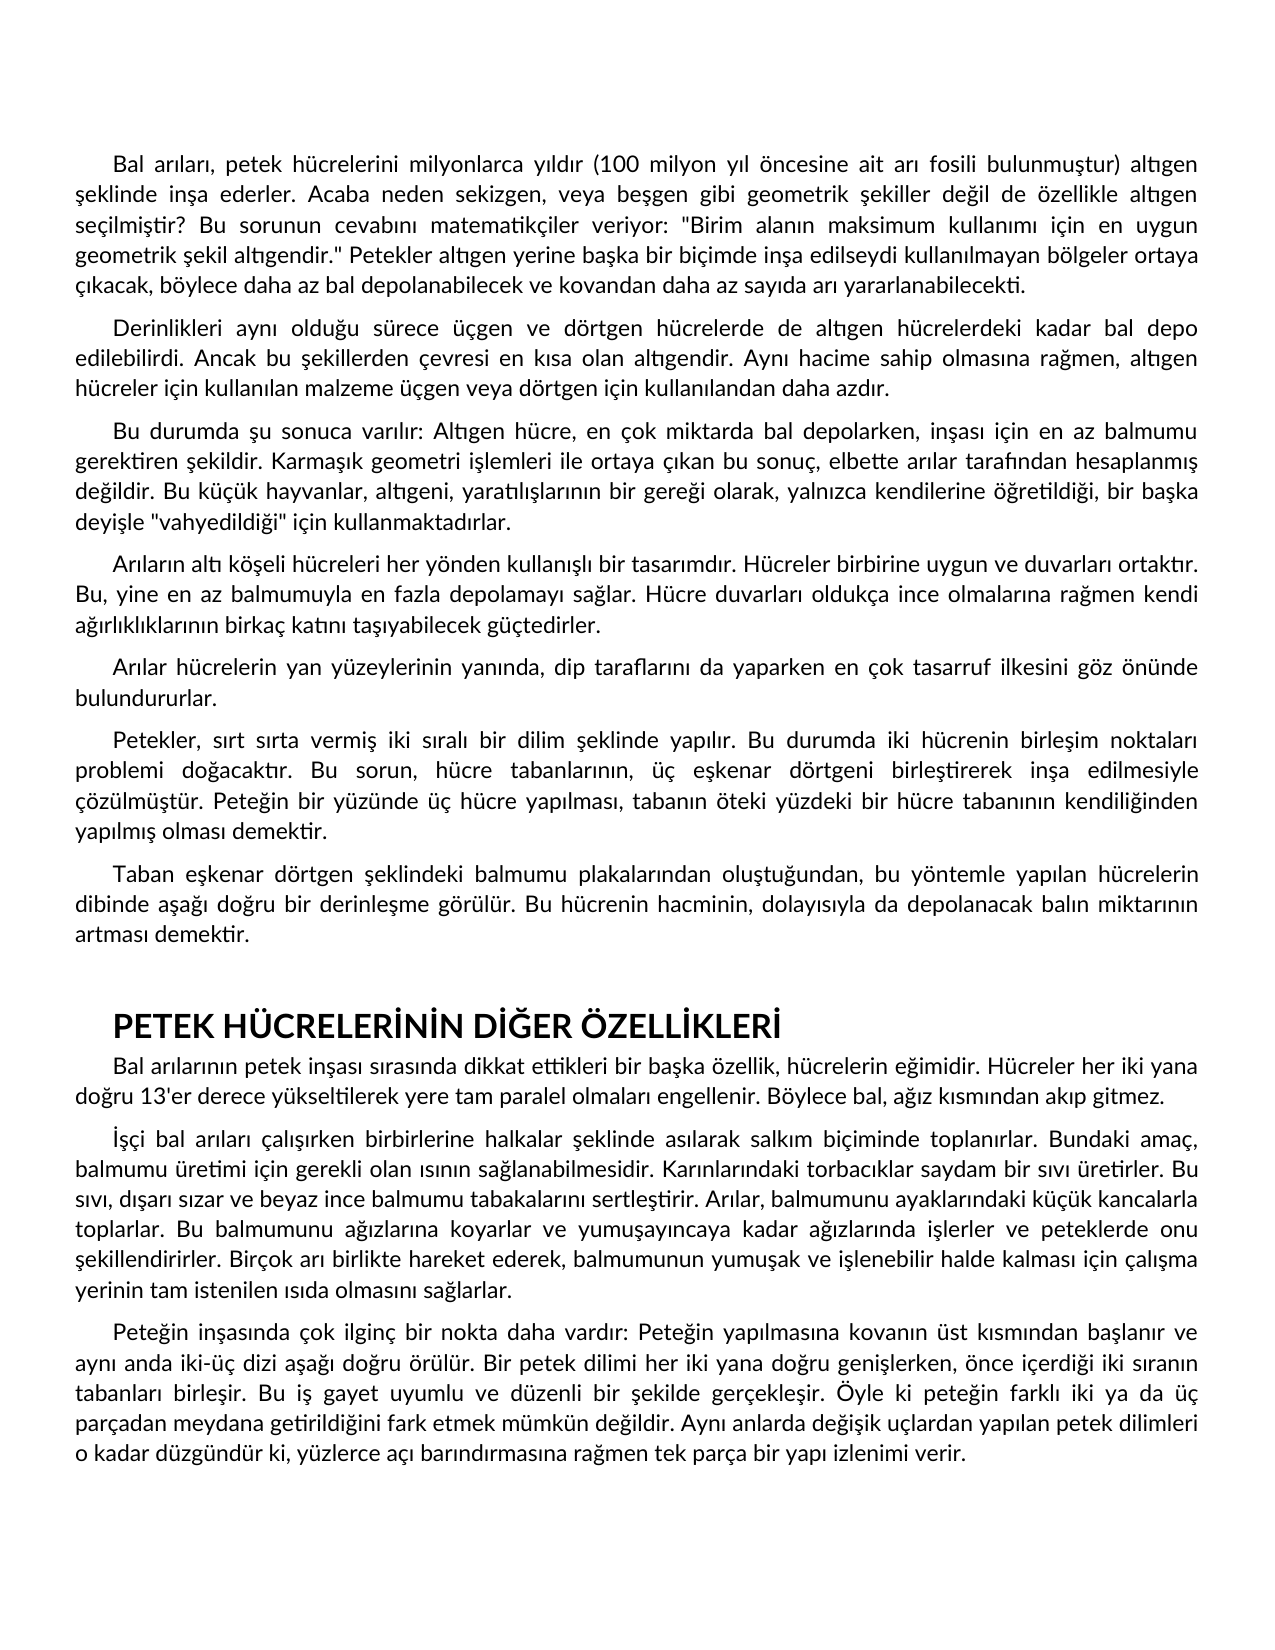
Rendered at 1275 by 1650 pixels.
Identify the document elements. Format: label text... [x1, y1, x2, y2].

text Derinlikleri aynı olduğu sürece üçgen ve dörtgen hücrelerde de altıgen hücrelerdeki kadar bal depo edilebilirdi. Ancak bu şekillerden çevresi en kısa olan altıgendir. Aynı hacime sahip olmasına rağmen, altıgen hücreler için kullanılan malzeme üçgen veya dörtgen için kullanılandan daha azdır. [75, 313, 1200, 401]
text Arıların altı köşeli hücreleri her yönden kullanışlı bir tasarımdır. Hücreler birbirine uygun ve duvarları ortaktır. Bu, yine en az balmumuyla en fazla depolamayı sağlar. Hücre duvarları oldukça ince olmalarına rağmen kendi ağırlıklıklarının birkaç katını taşıyabilecek güçtedirler. [75, 550, 1200, 638]
text Bu durumda şu sonuca varılır: Altıgen hücre, en çok miktarda bal depolarken, inşası için en az balmumu gerektiren şekildir. Karmaşık geometri işlemleri ile ortaya çıkan bu sonuç, elbette arılar tarafından hesaplanmış değildir. Bu küçük hayvanlar, altıgeni, yaratılışlarının bir gereği olarak, yalnızca kendilerine öğretildiği, bir başka deyişle "vahyedildiği" için kullanmaktadırlar. [75, 417, 1200, 535]
text Peteğin inşasında çok ilginç bir nokta daha vardır: Peteğin yapılmasına kovanın üst kısmından başlanır ve aynı anda iki-üç dizi aşağı doğru örülür. Bir petek dilimi her iki yana doğru genişlerken, önce içerdiği iki sıranın tabanları birleşir. Bu iş gayet uyumlu ve düzenli bir şekilde gerçekleşir. Öyle ki peteğin farklı iki ya da üç parçadan meydana getirildiğini fark etmek mümkün değildir. Aynı anlarda değişik uçlardan yapılan petek dilimleri o kadar düzgündür ki, yüzlerce açı barındırmasına rağmen tek parça bir yapı izlenimi verir. [75, 1318, 1200, 1466]
text Bal arılarının petek inşası sırasında dikkat ettikleri bir başka özellik, hücrelerin eğimidir. Hücreler her iki yana doğru 13'er derece yükseltilerek yere tam paralel olmaları engellenir. Böylece bal, ağız kısmından akıp gitmez. [75, 1051, 1200, 1109]
text Petekler, sırt sırta vermiş iki sıralı bir dilim şeklinde yapılır. Bu durumda iki hücrenin birleşim noktaları problemi doğacaktır. Bu sorun, hücre tabanlarının, üç eşkenar dörtgeni birleştirerek inşa edilmesiyle çözülmüştür. Peteğin bir yüzünde üç hücre yapılması, tabanın öteki yüzdeki bir hücre tabanının kendiliğinden yapılmış olması demektir. [75, 726, 1200, 844]
text Arılar hücrelerin yan yüzeylerinin yanında, dip taraflarını da yaparken en çok tasarruf ilkesini göz önünde bulundururlar. [75, 653, 1200, 711]
text Taban eşkenar dörtgen şeklindeki balmumu plakalarından oluştuğundan, bu yöntemle yapılan hücrelerin dibinde aşağı doğru bir derinleşme görülür. Bu hücrenin hacminin, dolayısıyla da depolanacak balın miktarının artması demektir. [75, 859, 1200, 947]
subtitle PETEK HÜCRELERİNİN DİĞER ÖZELLİKLERİ [112, 1005, 1200, 1045]
text İşçi bal arıları çalışırken birbirlerine halkalar şeklinde asılarak salkım biçiminde toplanırlar. Bundaki amaç, balmumu üretimi için gerekli olan ısının sağlanabilmesidir. Karınlarındaki torbacıklar saydam bir sıvı üretirler. Bu sıvı, dışarı sızar ve beyaz ince balmumu tabakalarını sertleştirir. Arılar, balmumunu ayaklarındaki küçük kancalarla toplarlar. Bu balmumunu ağızlarına koyarlar ve yumuşayıncaya kadar ağızlarında işlerler ve peteklerde onu şekillendirirler. Birçok arı birlikte hareket ederek, balmumunun yumuşak ve işlenebilir halde kalması için çalışma yerinin tam istenilen ısıda olmasını sağlarlar. [75, 1124, 1200, 1303]
text Bal arıları, petek hücrelerini milyonlarca yıldır (100 milyon yıl öncesine ait arı fosili bulunmuştur) altıgen şeklinde inşa ederler. Acaba neden sekizgen, veya beşgen gibi geometrik şekiller değil de özellikle altıgen seçilmiştir? Bu sorunun cevabını matematikçiler veriyor: "Birim alanın maksimum kullanımı için en uygun geometrik şekil altıgendir." Petekler altıgen yerine başka bir biçimde inşa edilseydi kullanılmayan bölgeler ortaya çıkacak, böylece daha az bal depolanabilecek ve kovandan daha az sayıda arı yararlanabilecekti. [75, 150, 1200, 298]
